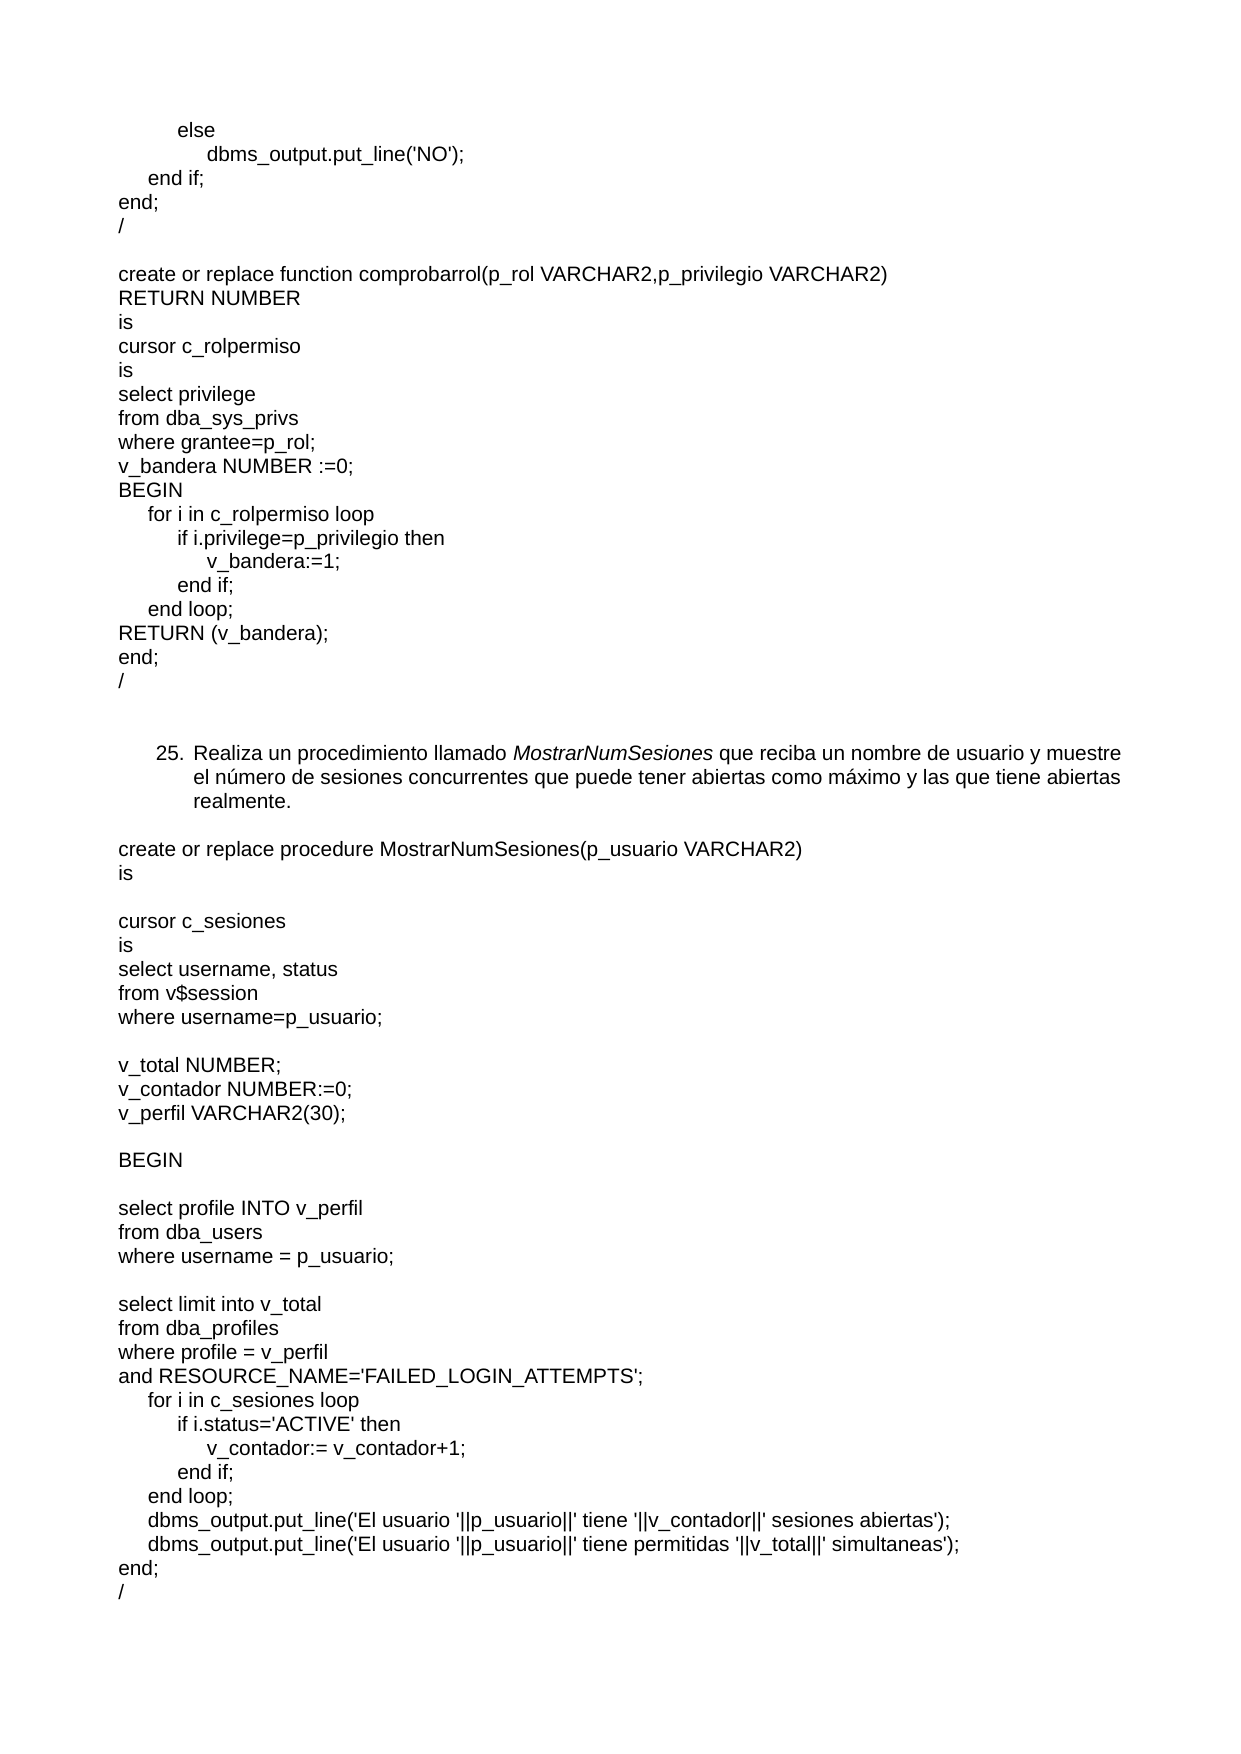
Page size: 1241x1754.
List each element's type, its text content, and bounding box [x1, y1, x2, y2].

text else dbms_output.put_line('NO'); end if; end; / create or replace function comprobarrol(p_rol VARCHAR2,p_privilegio VARCHAR2) RETURN NUMBER is cursor c_rolpermiso is select privilege from dba_sys_privs where grantee=p_rol; v_bandera NUMBER :=0; BEGIN for i in c_rolpermiso loop if i.privilege=p_privilegio then v_bandera:=1; end if; end loop; RETURN (v_bandera); end; / [118, 118, 1122, 717]
list Realiza un procedimiento llamado MostrarNumSesiones que reciba un nombre de usuario y muestre el número de sesiones concurrentes que puede tener abiertas como máximo y las que tiene abiertas realmente. [156, 741, 1122, 813]
text create or replace procedure MostrarNumSesiones(p_usuario VARCHAR2) is cursor c_sesiones is select username, status from v$session where username=p_usuario; v_total NUMBER; v_contador NUMBER:=0; v_perfil VARCHAR2(30); BEGIN select profile INTO v_perfil from dba_users where username = p_usuario; select limit into v_total from dba_profiles where profile = v_perfil and RESOURCE_NAME='FAILED_LOGIN_ATTEMPTS'; for i in c_sesiones loop if i.status='ACTIVE' then v_contador:= v_contador+1; end if; end loop; dbms_output.put_line('El usuario '||p_usuario||' tiene '||v_contador||' sesiones abiertas'); dbms_output.put_line('El usuario '||p_usuario||' tiene permitidas '||v_total||' simultaneas'); end; / [118, 837, 1122, 1603]
